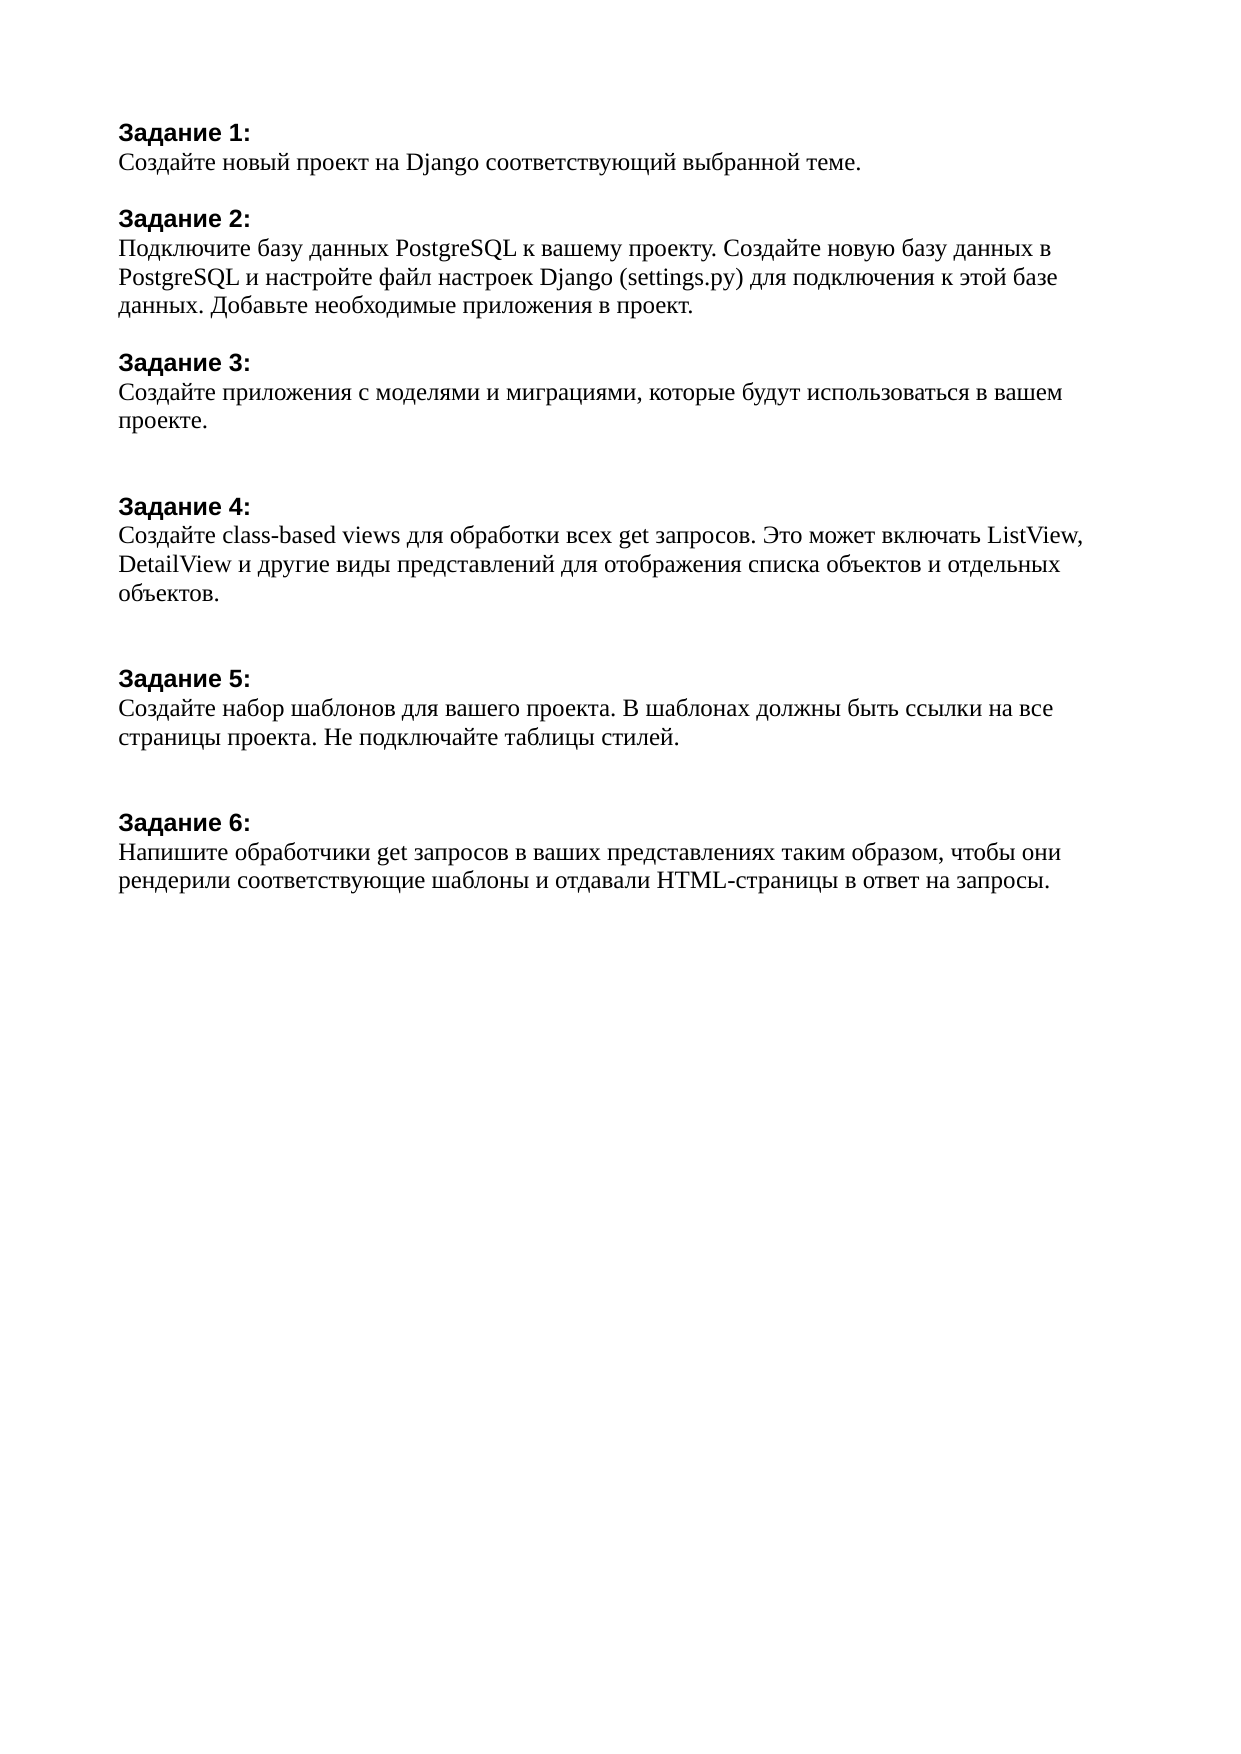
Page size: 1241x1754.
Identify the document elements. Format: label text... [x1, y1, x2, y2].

text Задание 4: [118, 492, 1122, 521]
text Задание 1: [118, 118, 1122, 147]
text Задание 2: [118, 204, 1122, 233]
text Задание 6: [118, 808, 1122, 837]
text Создайте набор шаблонов для вашего проекта. В шаблонах должны быть ссылки на все страницы проекта. Не подключайте таблицы стилей. [118, 693, 1122, 751]
text Создайте приложения с моделями и миграциями, которые будут использоваться в вашем проекте. [118, 377, 1122, 434]
text Подключите базу данных PostgreSQL к вашему проекту. Создайте новую базу данных в PostgreSQL и настройте файл настроек Django (settings.py) для подключения к этой базе данных. Добавьте необходимые приложения в проект. [118, 233, 1122, 319]
text Создайте class-based views для обработки всех get запросов. Это может включать ListView, DetailView и другие виды представлений для отображения списка объектов и отдельных объектов. [118, 521, 1122, 607]
text Создайте новый проект на Django соответствующий выбранной теме. [118, 147, 1122, 176]
text Напишите обработчики get запросов в ваших представлениях таким образом, чтобы они рендерили соответствующие шаблоны и отдавали HTML-страницы в ответ на запросы. [118, 837, 1122, 894]
text Задание 3: [118, 348, 1122, 377]
text Задание 5: [118, 664, 1122, 693]
